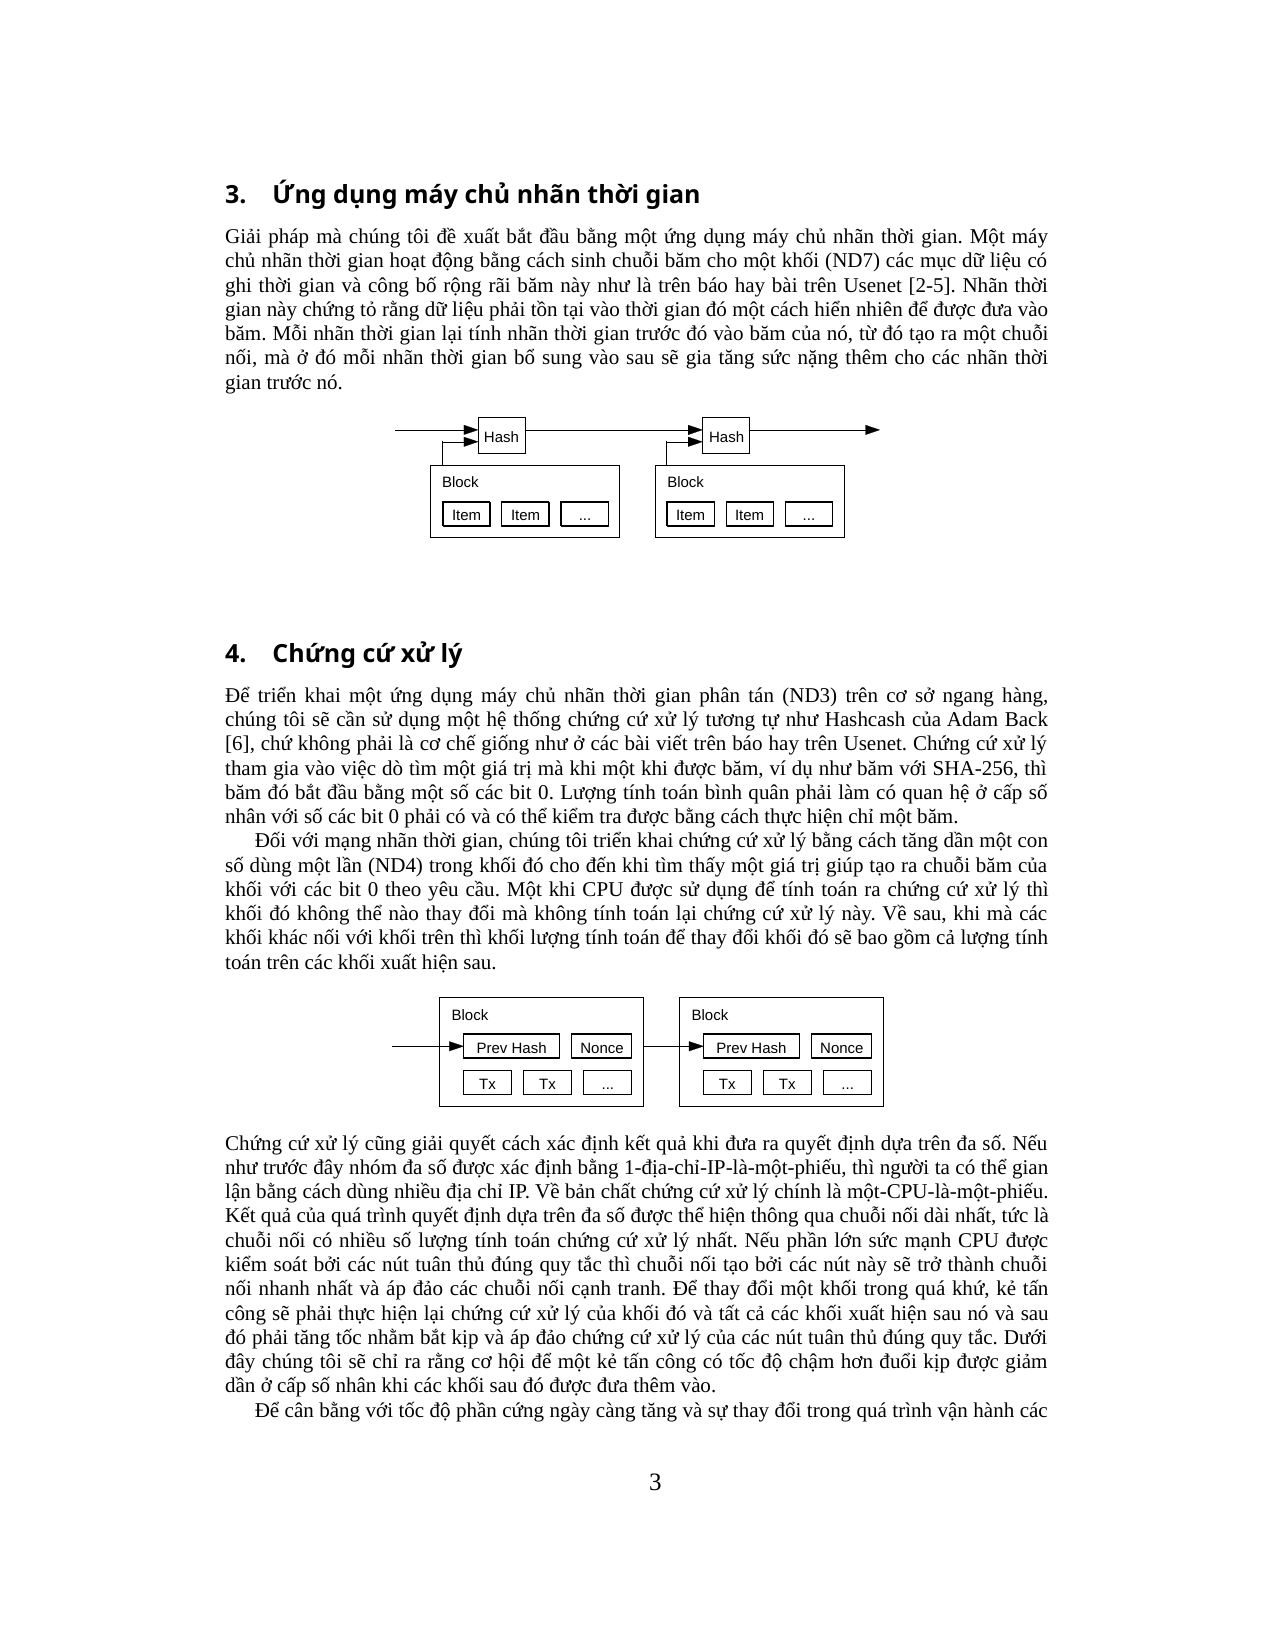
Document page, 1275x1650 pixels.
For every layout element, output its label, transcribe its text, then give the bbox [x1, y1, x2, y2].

text Chứng cứ xử lý cũng giải quyết cách xác định kết quả khi đưa ra quyết định dựa trên đa số. Nếu như trước đây nhóm đa số được xác định bằng 1-địa-chỉ-IP-là-một-phiếu, thì người ta có thể gian lận bằng cách dùng nhiều địa chỉ IP. Về bản chất chứng cứ xử lý chính là một-CPU-là-một-phiếu. Kết quả của quá trình quyết định dựa trên đa số được thể hiện thông qua chuỗi nối dài nhất, tức là chuỗi nối có nhiều số lượng tính toán chứng cứ xử lý nhất. Nếu phần lớn sức mạnh CPU được kiểm soát bởi các nút tuân thủ đúng quy tắc thì chuỗi nối tạo bởi các nút này sẽ trở thành chuỗi nối nhanh nhất và áp đảo các chuỗi nối cạnh tranh. Để thay đổi một khối trong quá khứ, kẻ tấn công sẽ phải thực hiện lại chứng cứ xử lý của khối đó và tất cả các khối xuất hiện sau nó và sau đó phải tăng tốc nhằm bắt kịp và áp đảo chứng cứ xử lý của các nút tuân thủ đúng quy tắc. Dưới đây chúng tôi sẽ chỉ ra rằng cơ hội để một kẻ tấn công có tốc độ chậm hơn đuổi kịp được giảm dần ở cấp số nhân khi các khối sau đó được đưa thêm vào. [225, 1130, 1050, 1397]
text Để triển khai một ứng dụng máy chủ nhãn thời gian phân tán (ND3) trên cơ sở ngang hàng, chúng tôi sẽ cần sử dụng một hệ thống chứng cứ xử lý tương tự như Hashcash của Adam Back [6], chứ không phải là cơ chế giống như ở các bài viết trên báo hay trên Usenet. Chứng cứ xử lý tham gia vào việc dò tìm một giá trị mà khi một khi được băm, ví dụ như băm với SHA-256, thì băm đó bắt đầu bằng một số các bit 0. Lượng tính toán bình quân phải làm có quan hệ ở cấp số nhân với số các bit 0 phải có và có thể kiểm tra được bằng cách thực hiện chỉ một băm. [225, 682, 1050, 828]
subtitle 3. Ứng dụng máy chủ nhãn thời gian [225, 177, 1050, 211]
text Để cân bằng với tốc độ phần cứng ngày càng tăng và sự thay đổi trong quá trình vận hành các [225, 1397, 1050, 1422]
text Đối với mạng nhãn thời gian, chúng tôi triển khai chứng cứ xử lý bằng cách tăng dần một con số dùng một lần (ND4) trong khối đó cho đến khi tìm thấy một giá trị giúp tạo ra chuỗi băm của khối với các bit 0 theo yêu cầu. Một khi CPU được sử dụng để tính toán ra chứng cứ xử lý thì khối đó không thể nào thay đổi mà không tính toán lại chứng cứ xử lý này. Về sau, khi mà các khối khác nối với khối trên thì khối lượng tính toán để thay đổi khối đó sẽ bao gồm cả lượng tính toán trên các khối xuất hiện sau. [225, 828, 1050, 974]
subtitle 4. Chứng cứ xử lý [225, 636, 1050, 670]
text Giải pháp mà chúng tôi đề xuất bắt đầu bằng một ứng dụng máy chủ nhãn thời gian. Một máy chủ nhãn thời gian hoạt động bằng cách sinh chuỗi băm cho một khối (ND7) các mục dữ liệu có ghi thời gian và công bố rộng rãi băm này như là trên báo hay bài trên Usenet [2-5]. Nhãn thời gian này chứng tỏ rằng dữ liệu phải tồn tại vào thời gian đó một cách hiển nhiên để được đưa vào băm. Mỗi nhãn thời gian lại tính nhãn thời gian trước đó vào băm của nó, từ đó tạo ra một chuỗi nối, mà ở đó mỗi nhãn thời gian bổ sung vào sau sẽ gia tăng sức nặng thêm cho các nhãn thời gian trước nó. [225, 224, 1050, 394]
